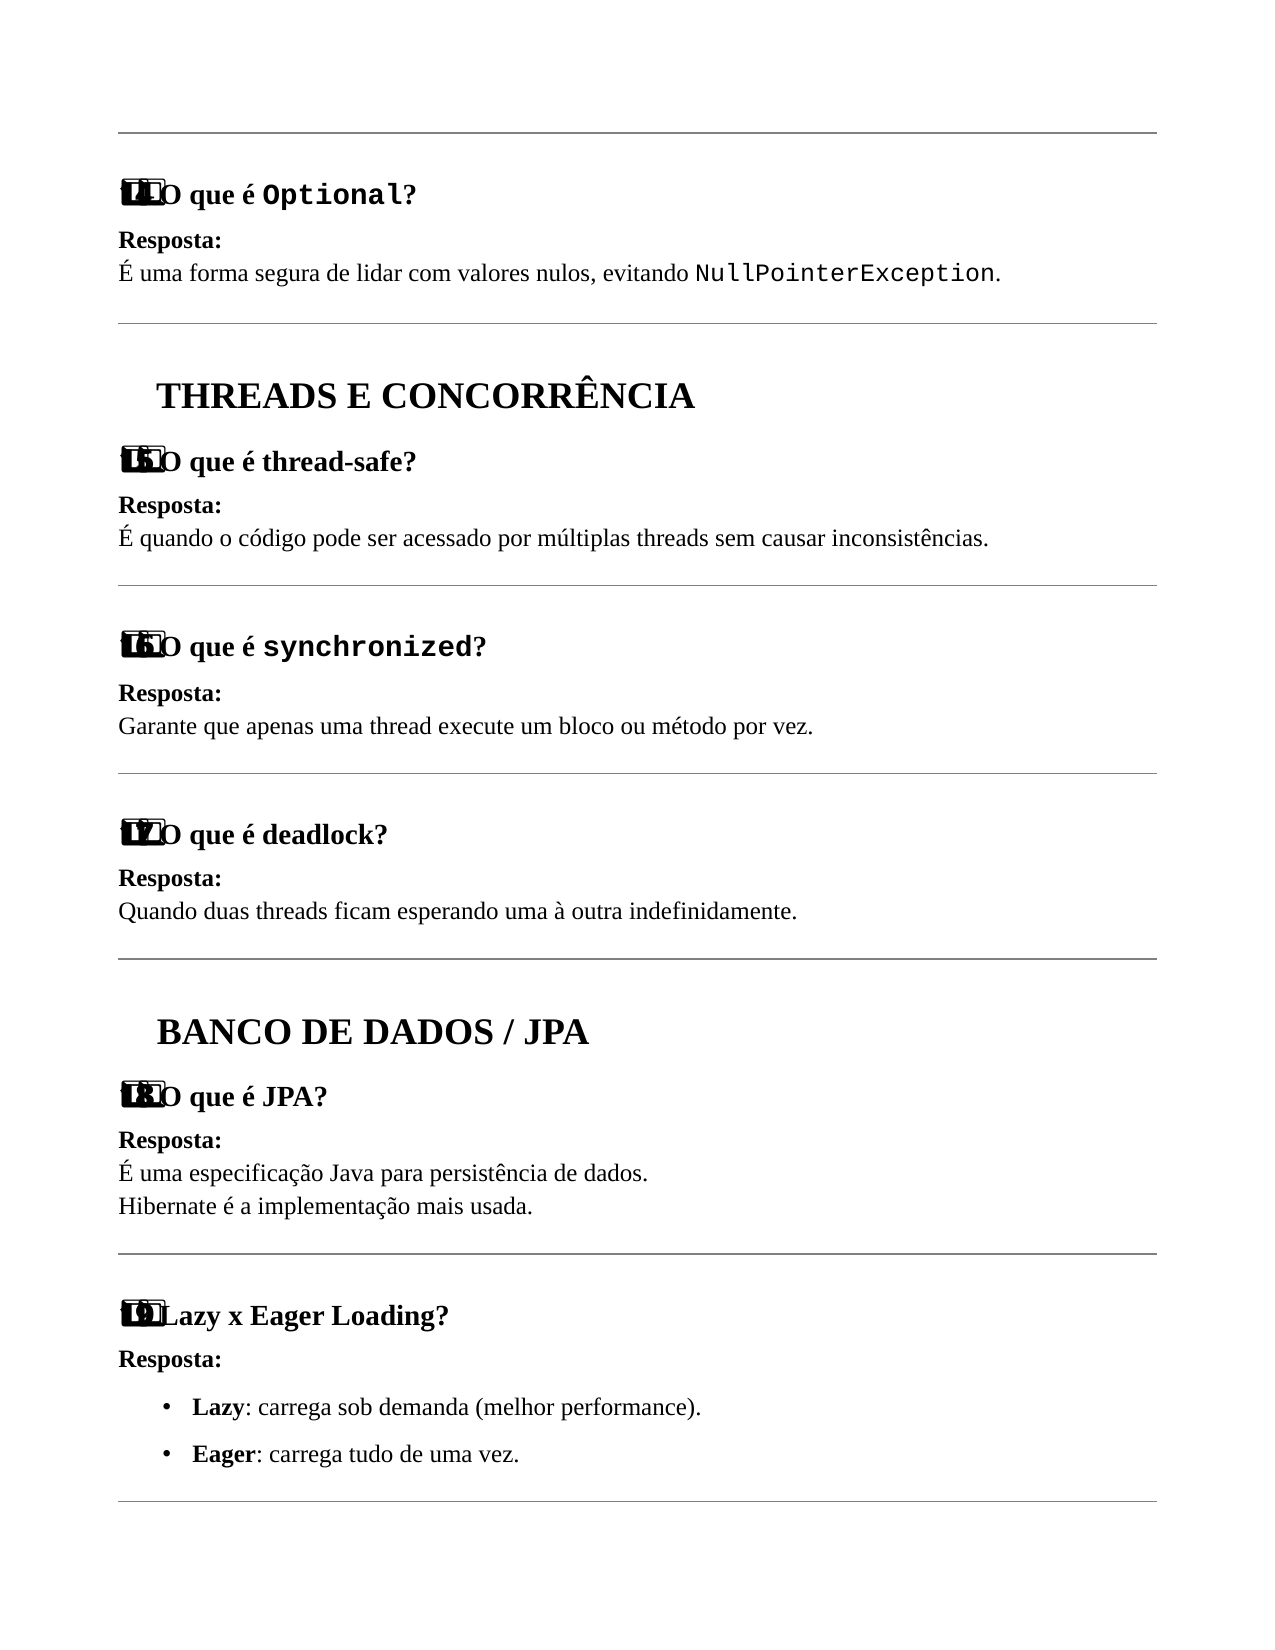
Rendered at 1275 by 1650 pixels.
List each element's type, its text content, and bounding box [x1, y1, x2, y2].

subtitle 1️⃣6️⃣ O que é synchronized? [118, 629, 1157, 665]
text Resposta: Quando duas threads ficam esperando uma à outra indefinidamente. [118, 863, 1157, 925]
text Resposta: É uma forma segura de lidar com valores nulos, evitando NullPointerException. [118, 226, 1157, 289]
subtitle 🧵 THREADS E CONCORRÊNCIA [118, 374, 1157, 417]
text Resposta: Garante que apenas uma thread execute um bloco ou método por vez. [118, 678, 1157, 740]
text Resposta: [118, 1344, 1157, 1373]
subtitle 1️⃣7️⃣ O que é deadlock? [118, 817, 1157, 851]
list Lazy: carrega sob demanda (melhor performance). [162, 1392, 1157, 1420]
list Eager: carrega tudo de uma vez. [162, 1439, 1157, 1468]
subtitle 1️⃣8️⃣ O que é JPA? [118, 1079, 1157, 1113]
subtitle 1️⃣9️⃣ Lazy x Eager Loading? [118, 1298, 1157, 1331]
text Resposta: É quando o código pode ser acessado por múltiplas threads sem causar inconsistências. [118, 490, 1157, 552]
subtitle 💾 BANCO DE DADOS / JPA [118, 1009, 1157, 1052]
text Resposta: É uma especificação Java para persistência de dados. Hibernate é a implementação mais usada. [118, 1125, 1157, 1220]
subtitle 1️⃣4️⃣ O que é Optional? [118, 177, 1157, 213]
subtitle 1️⃣5️⃣ O que é thread-safe? [118, 444, 1157, 477]
